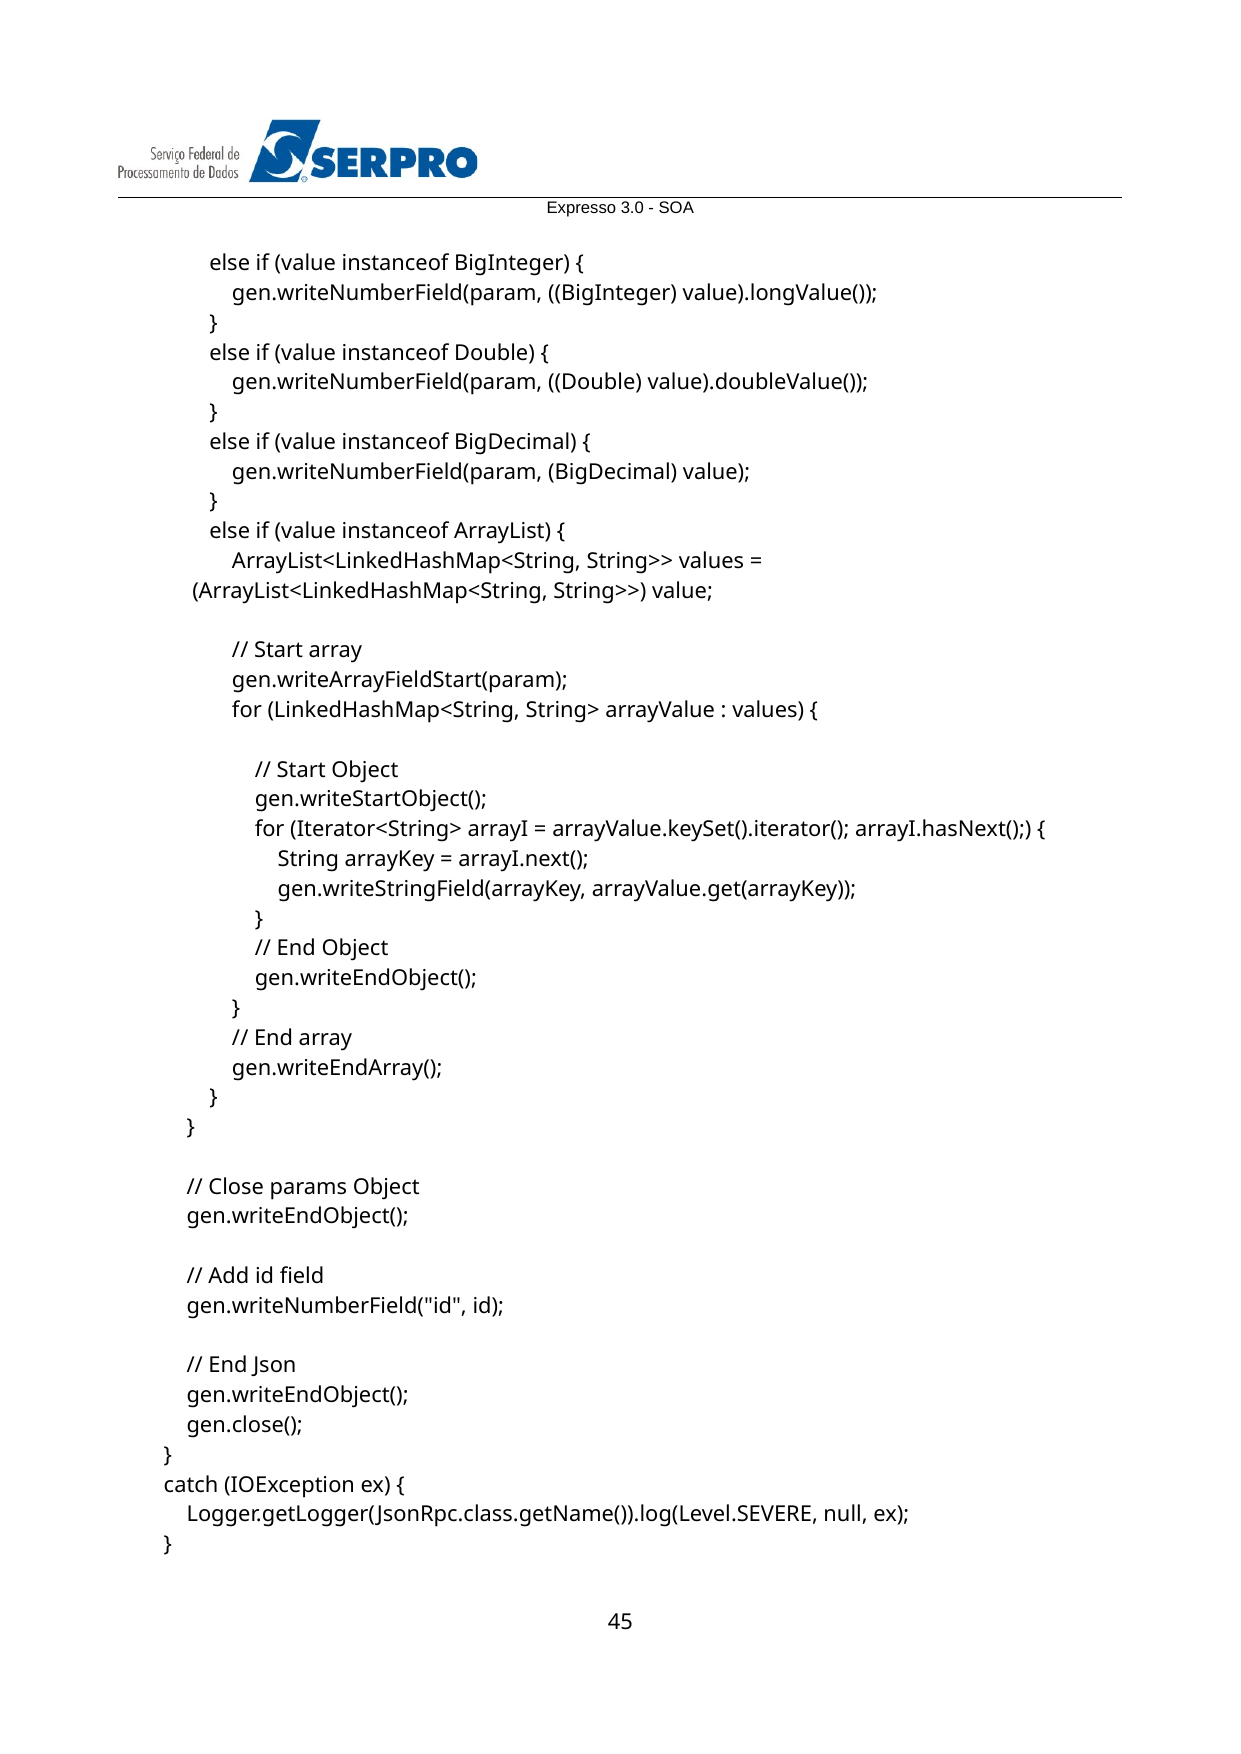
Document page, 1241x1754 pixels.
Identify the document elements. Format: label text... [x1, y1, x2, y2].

text gen.writeEndObject(); [118, 962, 1122, 992]
text for (Iterator<String> arrayI = arrayValue.keySet().iterator(); arrayI.hasNext();) { [118, 813, 1122, 843]
text gen.writeStartObject(); [118, 783, 1122, 813]
text } [118, 396, 1122, 426]
text Logger.getLogger(JsonRpc.class.getName()).log(Level.SEVERE, null, ex); [118, 1498, 1122, 1528]
text gen.writeNumberField(param, ((BigInteger) value).longValue()); [118, 277, 1122, 307]
text } [118, 1081, 1122, 1111]
text gen.writeEndObject(); [118, 1379, 1122, 1409]
text for (LinkedHashMap<String, String> arrayValue : values) { [118, 694, 1122, 724]
text else if (value instanceof Double) { [118, 337, 1122, 366]
text } [118, 1111, 1122, 1141]
text } [118, 903, 1122, 932]
text } [118, 1439, 1122, 1469]
text gen.writeEndArray(); [118, 1052, 1122, 1081]
text } [118, 1528, 1122, 1558]
text gen.writeEndObject(); [118, 1201, 1122, 1230]
text else if (value instanceof ArrayList) { [118, 515, 1122, 545]
text else if (value instanceof BigDecimal) { [118, 426, 1122, 456]
text gen.writeNumberField(param, ((Double) value).doubleValue()); [118, 366, 1122, 396]
text gen.writeNumberField(param, (BigDecimal) value); [118, 456, 1122, 486]
picture [118, 118, 478, 183]
text // End array [118, 1022, 1122, 1052]
text gen.close(); [118, 1409, 1122, 1439]
text // Add id field [118, 1260, 1122, 1290]
text catch (IOException ex) { [118, 1469, 1122, 1498]
text // Close params Object [118, 1171, 1122, 1201]
text String arrayKey = arrayI.next(); [118, 843, 1122, 873]
text } [118, 992, 1122, 1022]
text gen.writeNumberField("id", id); [118, 1290, 1122, 1320]
text // End Json [118, 1349, 1122, 1379]
text gen.writeStringField(arrayKey, arrayValue.get(arrayKey)); [118, 873, 1122, 903]
text // Start Object [118, 754, 1122, 783]
text else if (value instanceof BigInteger) { [118, 247, 1122, 277]
text } [118, 307, 1122, 337]
text ArrayList<LinkedHashMap<String, String>> values = (ArrayList<LinkedHashMap<String, String>>) value; [118, 545, 1122, 605]
text } [118, 486, 1122, 515]
text // Start array [118, 634, 1122, 664]
text // End Object [118, 932, 1122, 962]
text gen.writeArrayFieldStart(param); [118, 664, 1122, 694]
